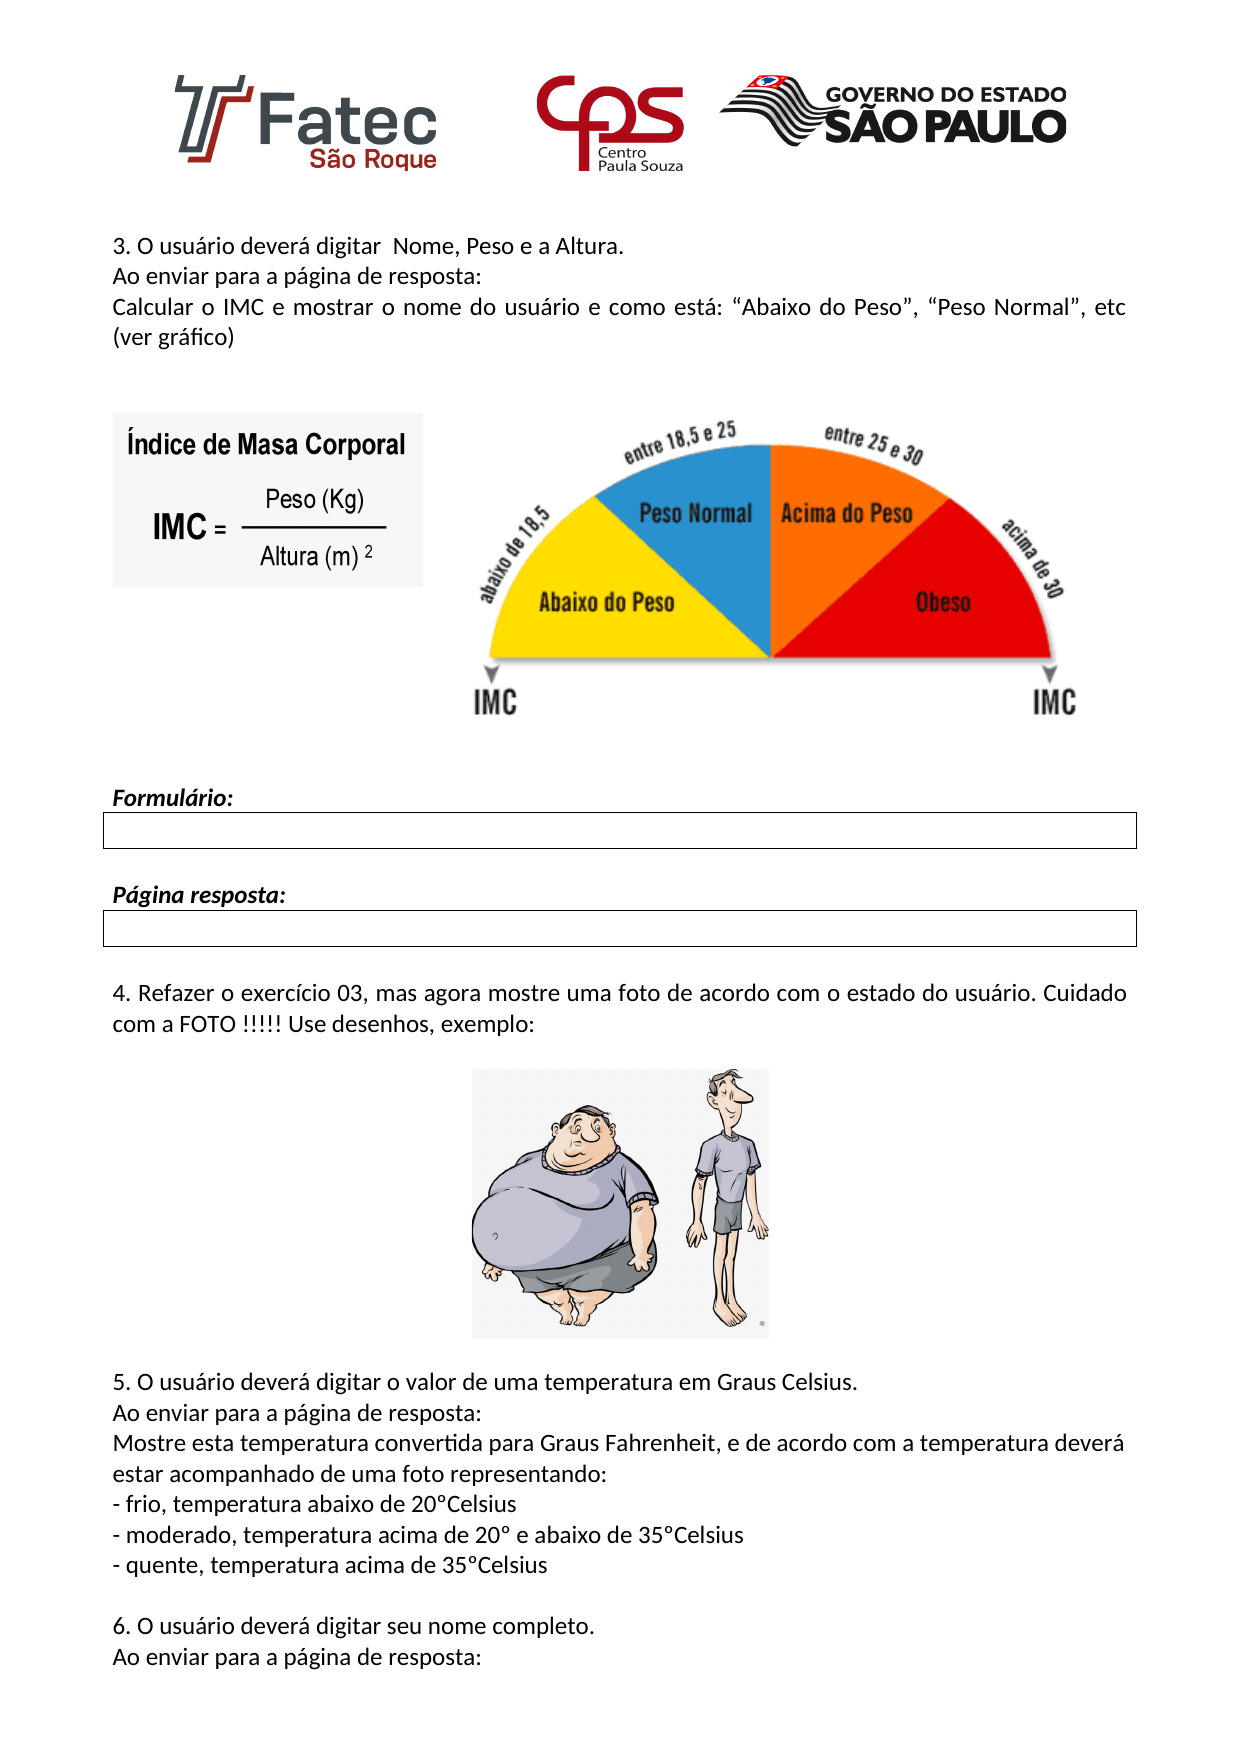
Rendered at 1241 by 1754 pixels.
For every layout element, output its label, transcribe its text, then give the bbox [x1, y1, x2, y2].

text 3. O usuário deverá digitar Nome, Peso e a Altura. [112, 230, 1128, 260]
picture [471, 1069, 769, 1338]
table_header [101, 413, 452, 721]
text 5. O usuário deverá digitar o valor de uma temperatura em Graus Celsius. [112, 1366, 1128, 1397]
table_header [452, 413, 1131, 722]
text Ao enviar para a página de resposta: [112, 260, 1128, 291]
text 4. Refazer o exercício 03, mas agora mostre uma foto de acordo com o estado do usuário. Cuidado com a FOTO !!!!! Use desenhos, exemplo: [112, 977, 1128, 1038]
picture [463, 413, 1079, 721]
text Calcular o IMC e mostrar o nome do usuário e como está: “Abaixo do Peso”, “Peso Normal”, etc (ver gráfico) [112, 291, 1128, 352]
text Mostre esta temperatura convertida para Graus Fahrenheit, e de acordo com a temperatura deverá estar acompanhado de uma foto representando: - frio, temperatura abaixo de 20ºCelsius - moderado, temperatura acima de 20º e abaixo de 35ºCelsius [112, 1427, 1128, 1549]
text Ao enviar para a página de resposta: [112, 1397, 1128, 1427]
text Página resposta: [112, 879, 1128, 910]
picture [174, 75, 1067, 171]
text Formulário: [112, 782, 1128, 812]
picture [112, 413, 423, 587]
text Ao enviar para a página de resposta: [112, 1641, 1128, 1672]
text - quente, temperatura acima de 35ºCelsius [112, 1549, 1128, 1580]
text 6. O usuário deverá digitar seu nome completo. [112, 1611, 1128, 1641]
